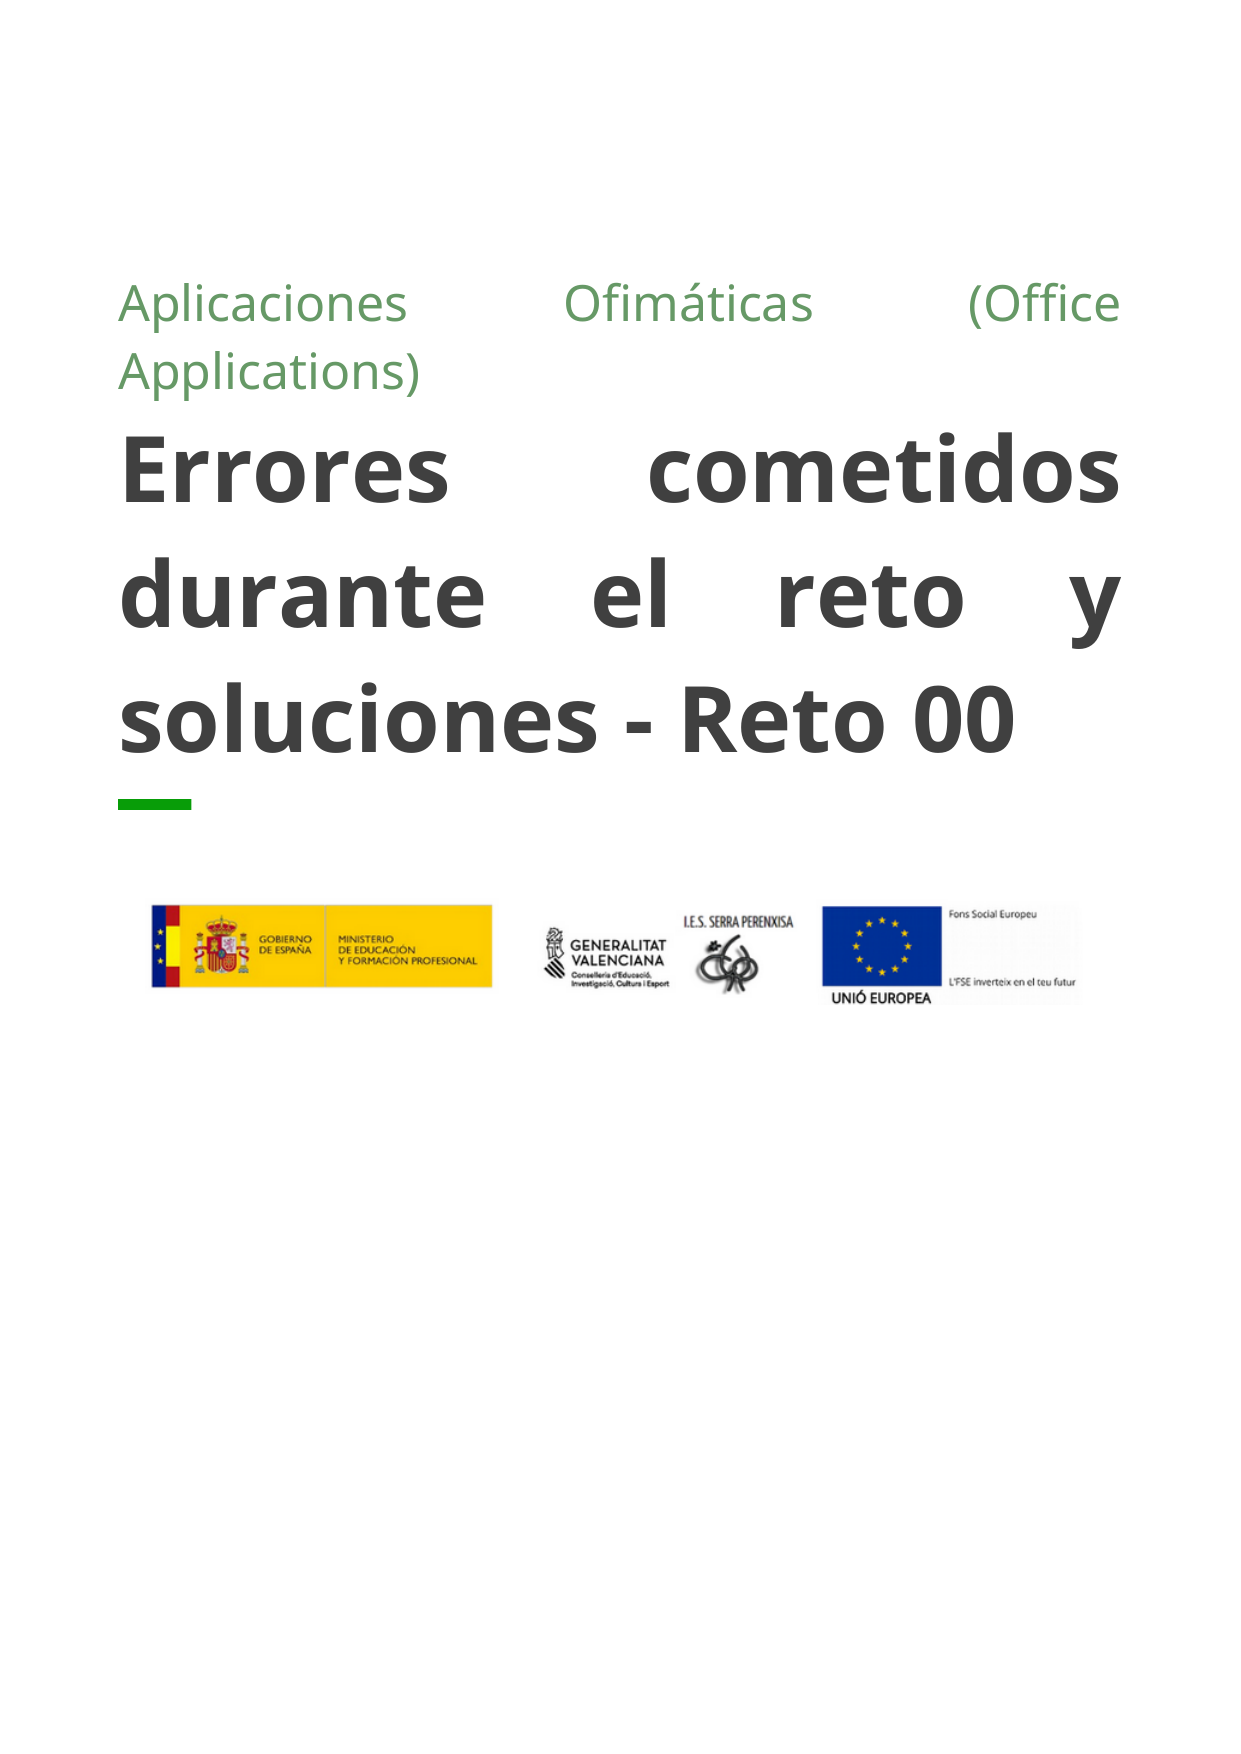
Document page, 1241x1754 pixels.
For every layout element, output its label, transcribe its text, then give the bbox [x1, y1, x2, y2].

picture [118, 885, 1123, 1005]
picture [118, 799, 192, 810]
title Aplicaciones Ofimáticas (Office Applications) Errores cometidos durante el reto y soluciones - Reto 00 [118, 268, 1122, 779]
